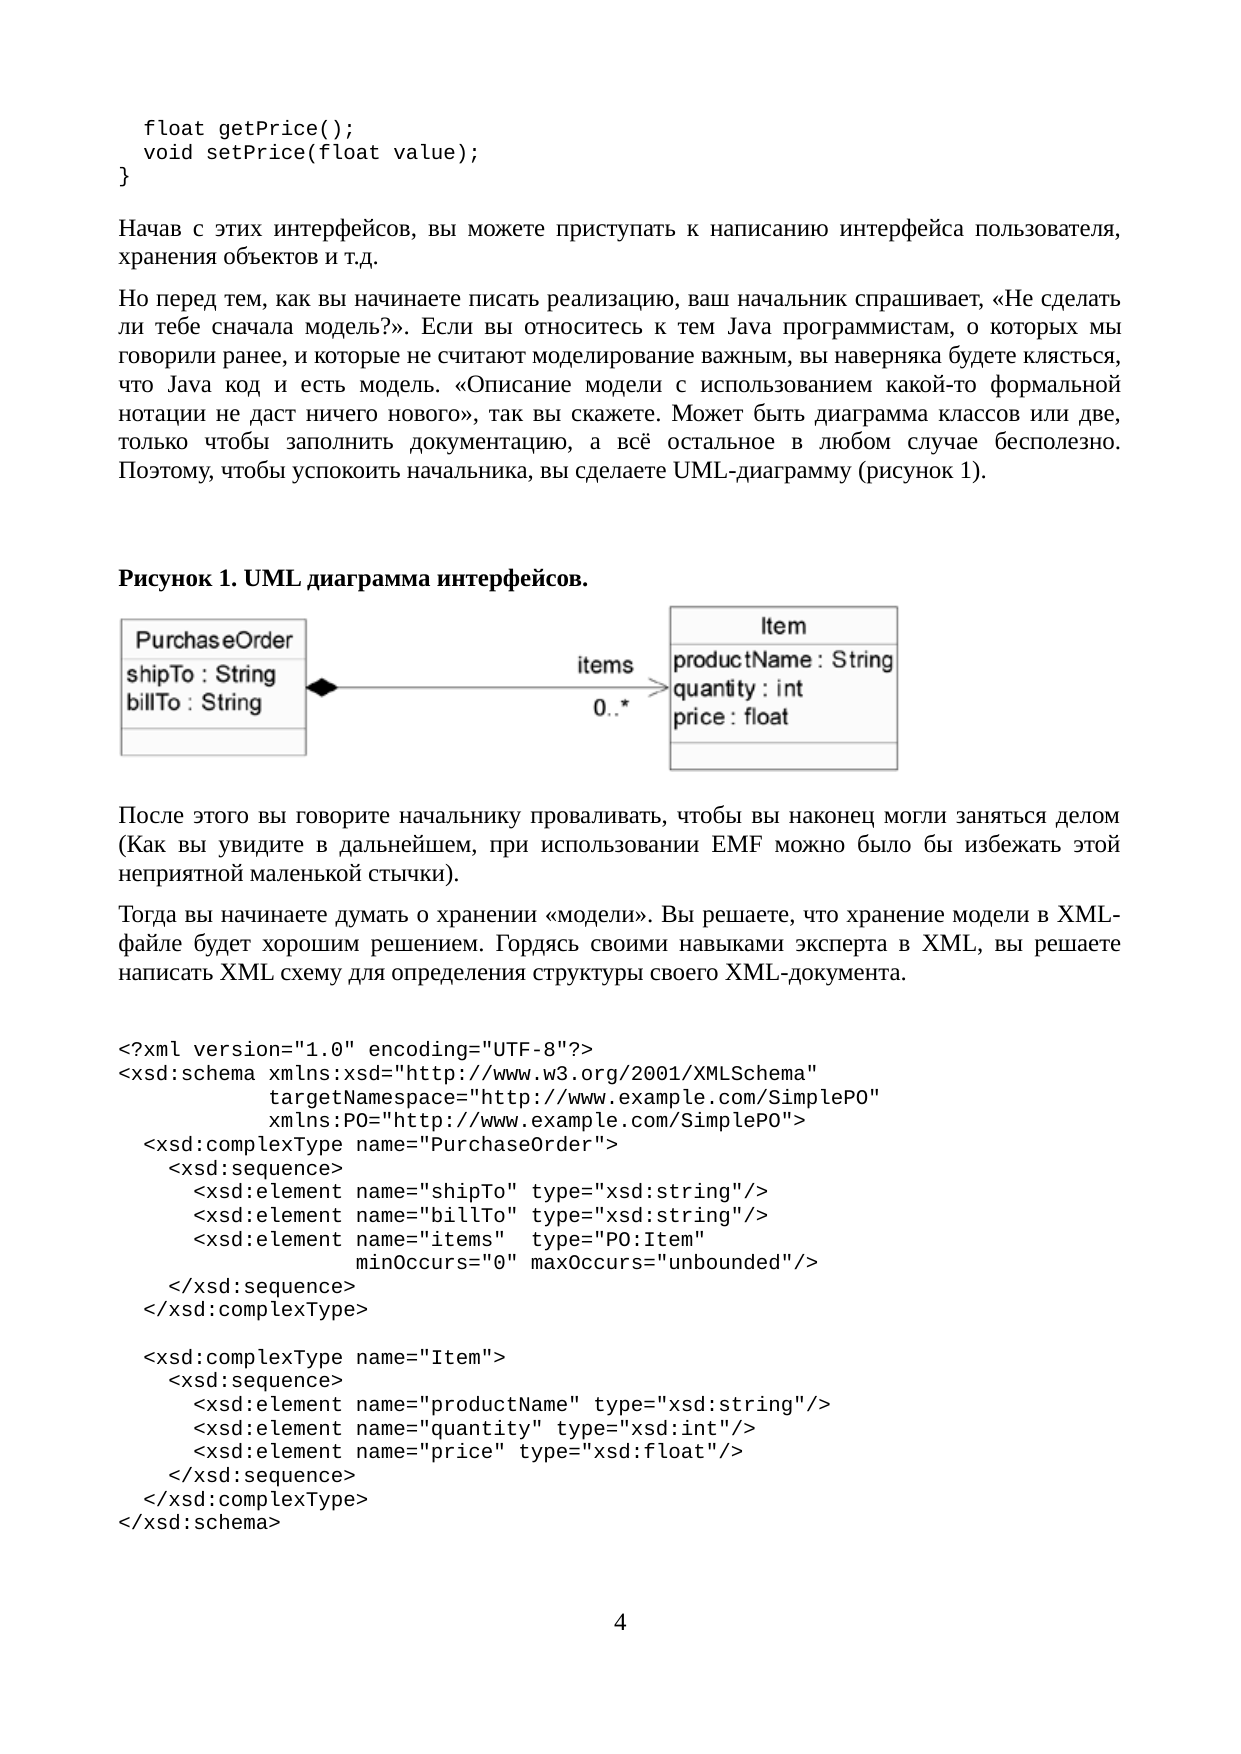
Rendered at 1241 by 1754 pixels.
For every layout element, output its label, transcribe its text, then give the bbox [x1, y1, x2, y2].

text } [118, 165, 1122, 189]
text <xsd:element name="items" type="PO:Item" [118, 1228, 1122, 1252]
text </xsd:sequence> [118, 1465, 1122, 1489]
text Тогда вы начинаете думать о хранении «модели». Вы решаете, что хранение модели в XML-файле будет хорошим решением. Гордясь своими навыками эксперта в XML, вы решаете написать XML схему для определения структуры своего XML-документа. [118, 899, 1122, 986]
text minOccurs="0" maxOccurs="unbounded"/> [118, 1252, 1122, 1276]
text </xsd:sequence> [118, 1276, 1122, 1299]
text </xsd:complexType> [118, 1299, 1122, 1323]
text После этого вы говорите начальнику проваливать, чтобы вы наконец могли заняться делом (Как вы увидите в дальнейшем, при использовании EMF можно было бы избежать этой неприятной маленькой стычки). [118, 801, 1122, 887]
text void setPrice(float value); [118, 142, 1122, 165]
text Начав с этих интерфейсов, вы можете приступать к написанию интерфейса пользователя, хранения объектов и т.д. [118, 213, 1122, 270]
text <xsd:element name="shipTo" type="xsd:string"/> [118, 1181, 1122, 1205]
text </xsd:complexType> [118, 1489, 1122, 1512]
text xmlns:PO="http://www.example.com/SimplePO"> [118, 1110, 1122, 1134]
text <xsd:schema xmlns:xsd="http://www.w3.org/2001/XMLSchema" [118, 1063, 1122, 1087]
text <xsd:element name="productName" type="xsd:string"/> [118, 1394, 1122, 1418]
picture [118, 603, 900, 772]
text float getPrice(); [118, 118, 1122, 142]
text <xsd:sequence> [118, 1158, 1122, 1181]
subtitle Рисунок 1. UML диаграмма интерфейсов. [118, 563, 1122, 591]
text <xsd:complexType name="Item"> [118, 1347, 1122, 1370]
text Но перед тем, как вы начинаете писать реализацию, ваш начальник спрашивает, «Не сделать ли тебе сначала модель?». Если вы относитесь к тем Java программистам, о которых мы говорили ранее, и которые не считают моделирование важным, вы наверняка будете клясться, что Java код и есть модель. «Описание модели с использованием какой-то формальной нотации не даст ничего нового», так вы скажете. Может быть диаграмма классов или две, только чтобы заполнить документацию, а всё остальное в любом случае бесполезно. Поэтому, чтобы успокоить начальника, вы сделаете UML-диаграмму (рисунок 1). [118, 283, 1122, 484]
text <xsd:sequence> [118, 1370, 1122, 1394]
text targetNamespace="http://www.example.com/SimplePO" [118, 1087, 1122, 1110]
text <xsd:element name="quantity" type="xsd:int"/> [118, 1418, 1122, 1441]
text <?xml version="1.0" encoding="UTF-8"?> [118, 1039, 1122, 1063]
text </xsd:schema> [118, 1512, 1122, 1536]
text <xsd:element name="billTo" type="xsd:string"/> [118, 1205, 1122, 1228]
text <xsd:element name="price" type="xsd:float"/> [118, 1441, 1122, 1465]
text <xsd:complexType name="PurchaseOrder"> [118, 1134, 1122, 1158]
